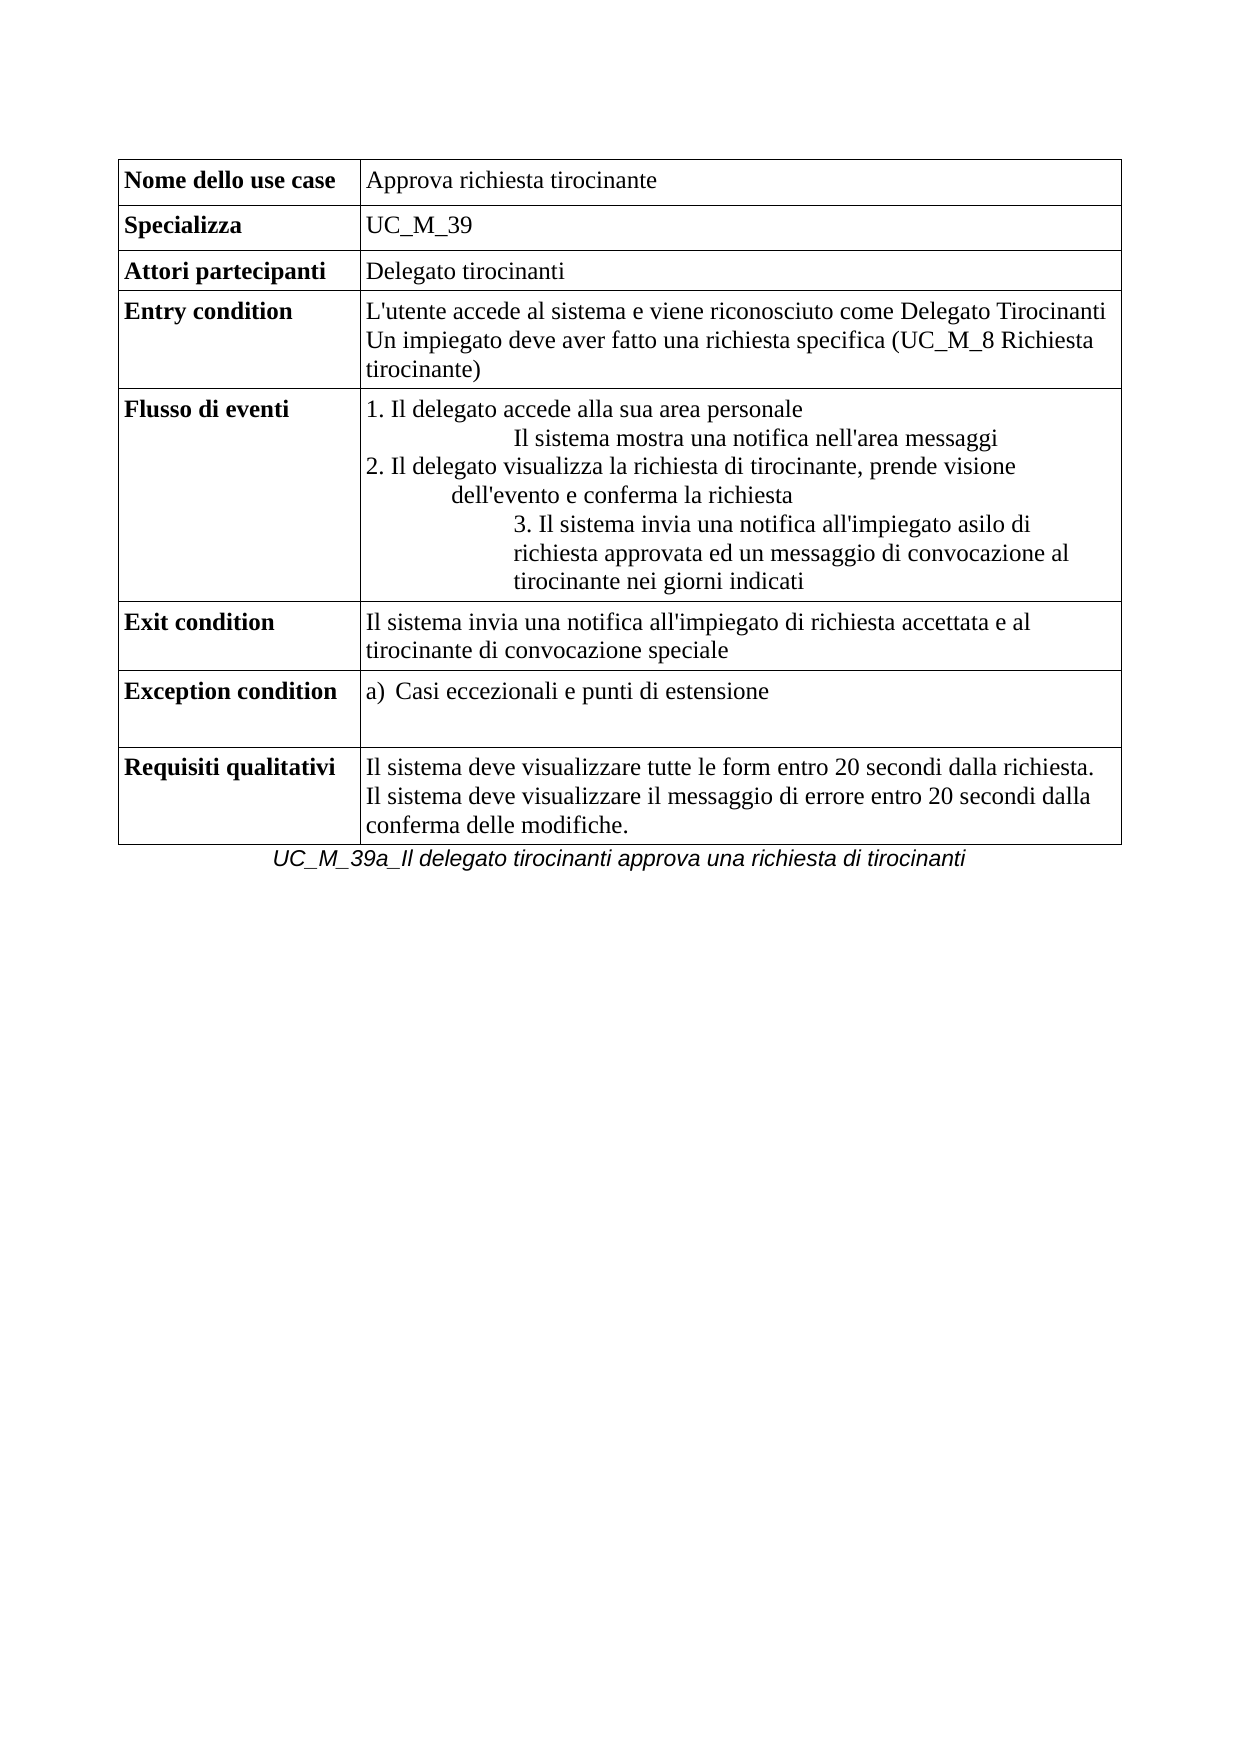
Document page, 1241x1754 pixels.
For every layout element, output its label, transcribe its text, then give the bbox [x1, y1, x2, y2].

table_cell Specializza [119, 206, 360, 250]
table_cell Requisiti qualitativi [119, 748, 360, 844]
text UC_M_39a_Il delegato tirocinanti approva una richiesta di tirocinanti [118, 845, 1122, 871]
table_cell Flusso di eventi [119, 389, 360, 601]
table_cell Exception condition [119, 671, 360, 747]
table_cell Il sistema deve visualizzare tutte le form entro 20 secondi dalla richiesta. Il sistema deve visualizzare il messaggio di errore entro 20 secondi dalla conferma delle modifiche. [361, 748, 1121, 844]
table_cell Entry condition [119, 291, 360, 388]
table_cell Il sistema invia una notifica all'impiegato di richiesta accettata e al tirocinante di convocazione speciale [361, 602, 1121, 670]
table_cell L'utente accede al sistema e viene riconosciuto come Delegato Tirocinanti Un impiegato deve aver fatto una richiesta specifica (UC_M_8 Richiesta tirocinante) [361, 291, 1121, 388]
table_header Nome dello use case [119, 160, 360, 205]
table_cell Il delegato accede alla sua area personale Il sistema mostra una notifica nell'area messaggi Il delegato visualizza la richiesta di tirocinante, prende visione dell'evento e conferma la richiesta Il sistema invia una notifica all'impiegato asilo di richiesta approvata ed un messaggio di convocazione al tirocinante nei giorni indicati [361, 389, 1121, 601]
table_cell Delegato tirocinanti [361, 251, 1121, 290]
table_cell UC_M_39 [361, 206, 1121, 250]
table_header Approva richiesta tirocinante [361, 160, 1121, 205]
table_cell Casi eccezionali e punti di estensione [361, 671, 1121, 747]
table_cell Exit condition [119, 602, 360, 670]
table_cell Attori partecipanti [119, 251, 360, 290]
